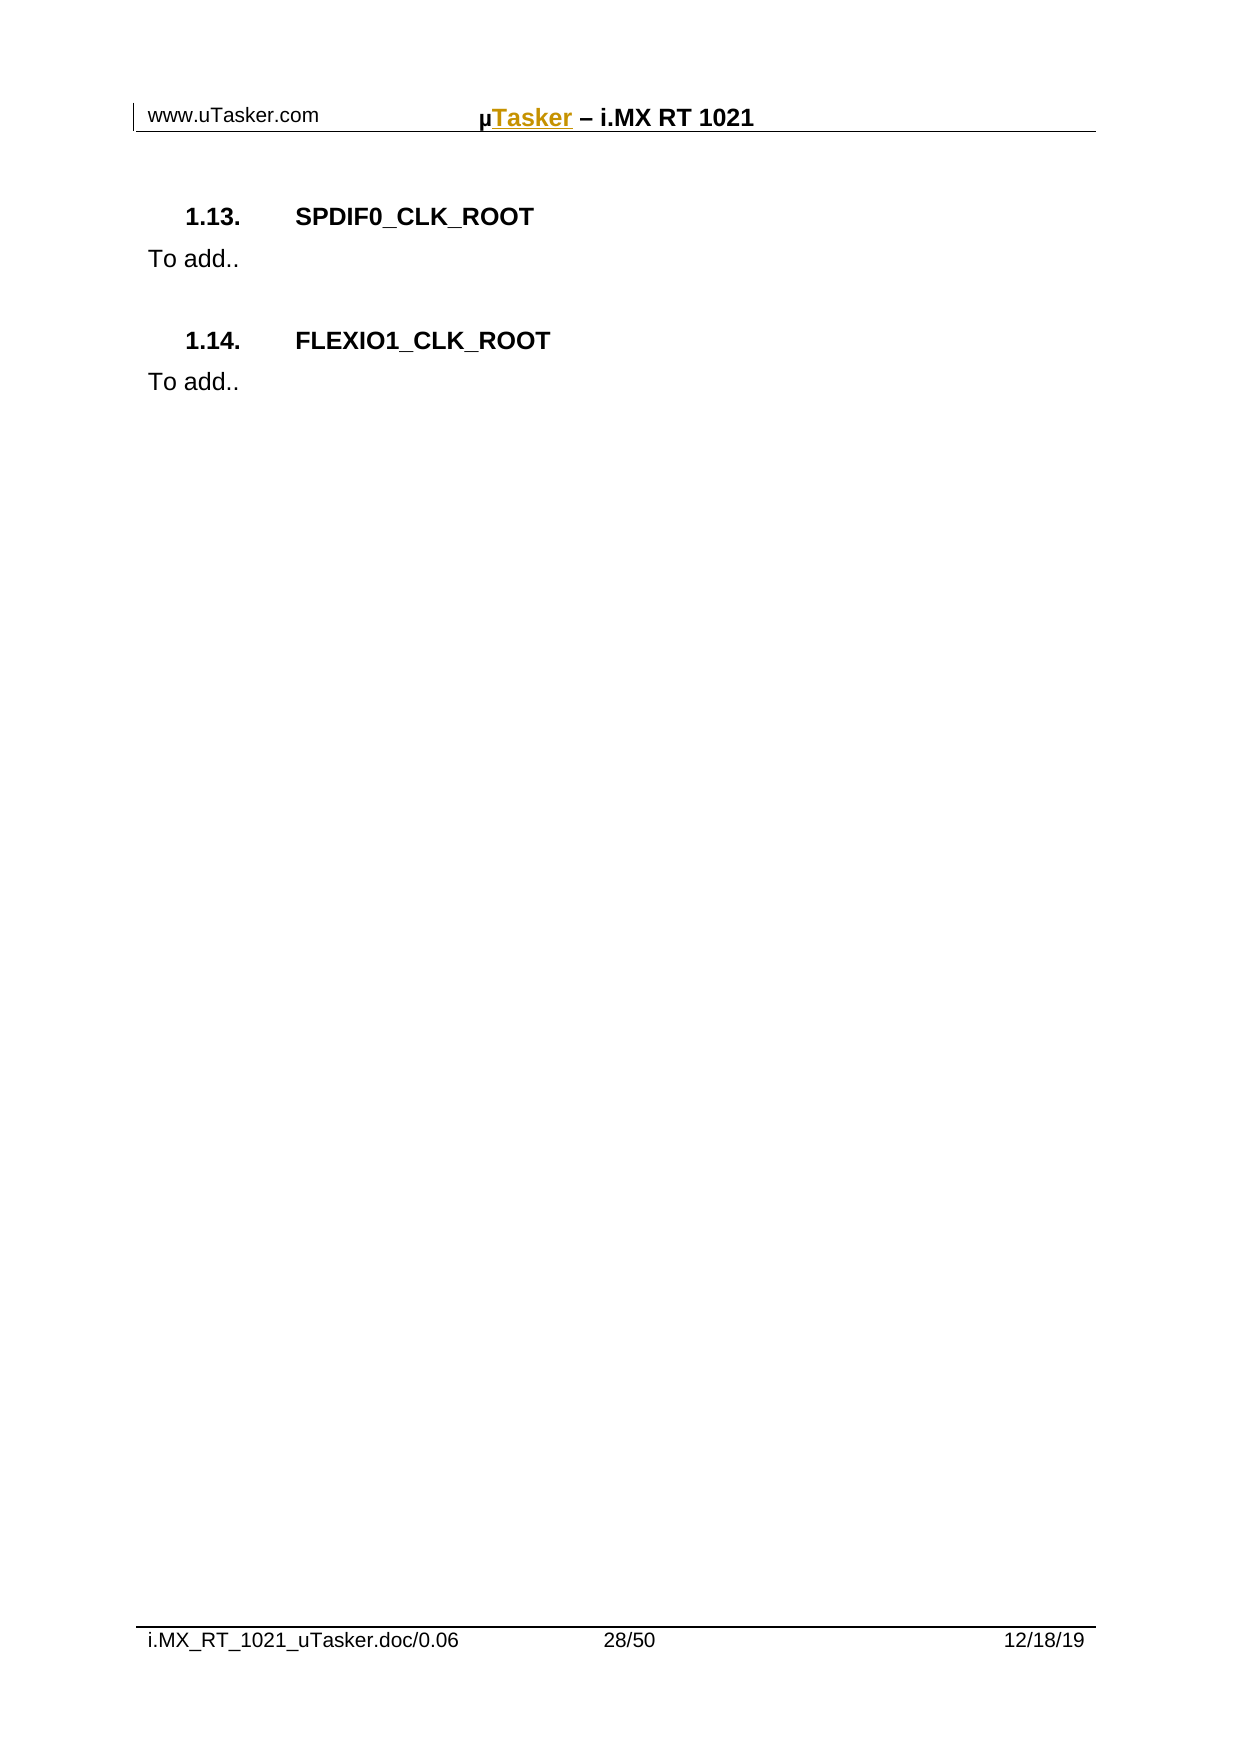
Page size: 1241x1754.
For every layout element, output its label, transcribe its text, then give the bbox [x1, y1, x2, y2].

text To add.. [148, 367, 1093, 396]
text To add.. [148, 243, 1093, 272]
subtitle FLEXIO1_CLK_ROOT [185, 326, 1093, 355]
subtitle SPDIF0_CLK_ROOT [185, 202, 1093, 231]
